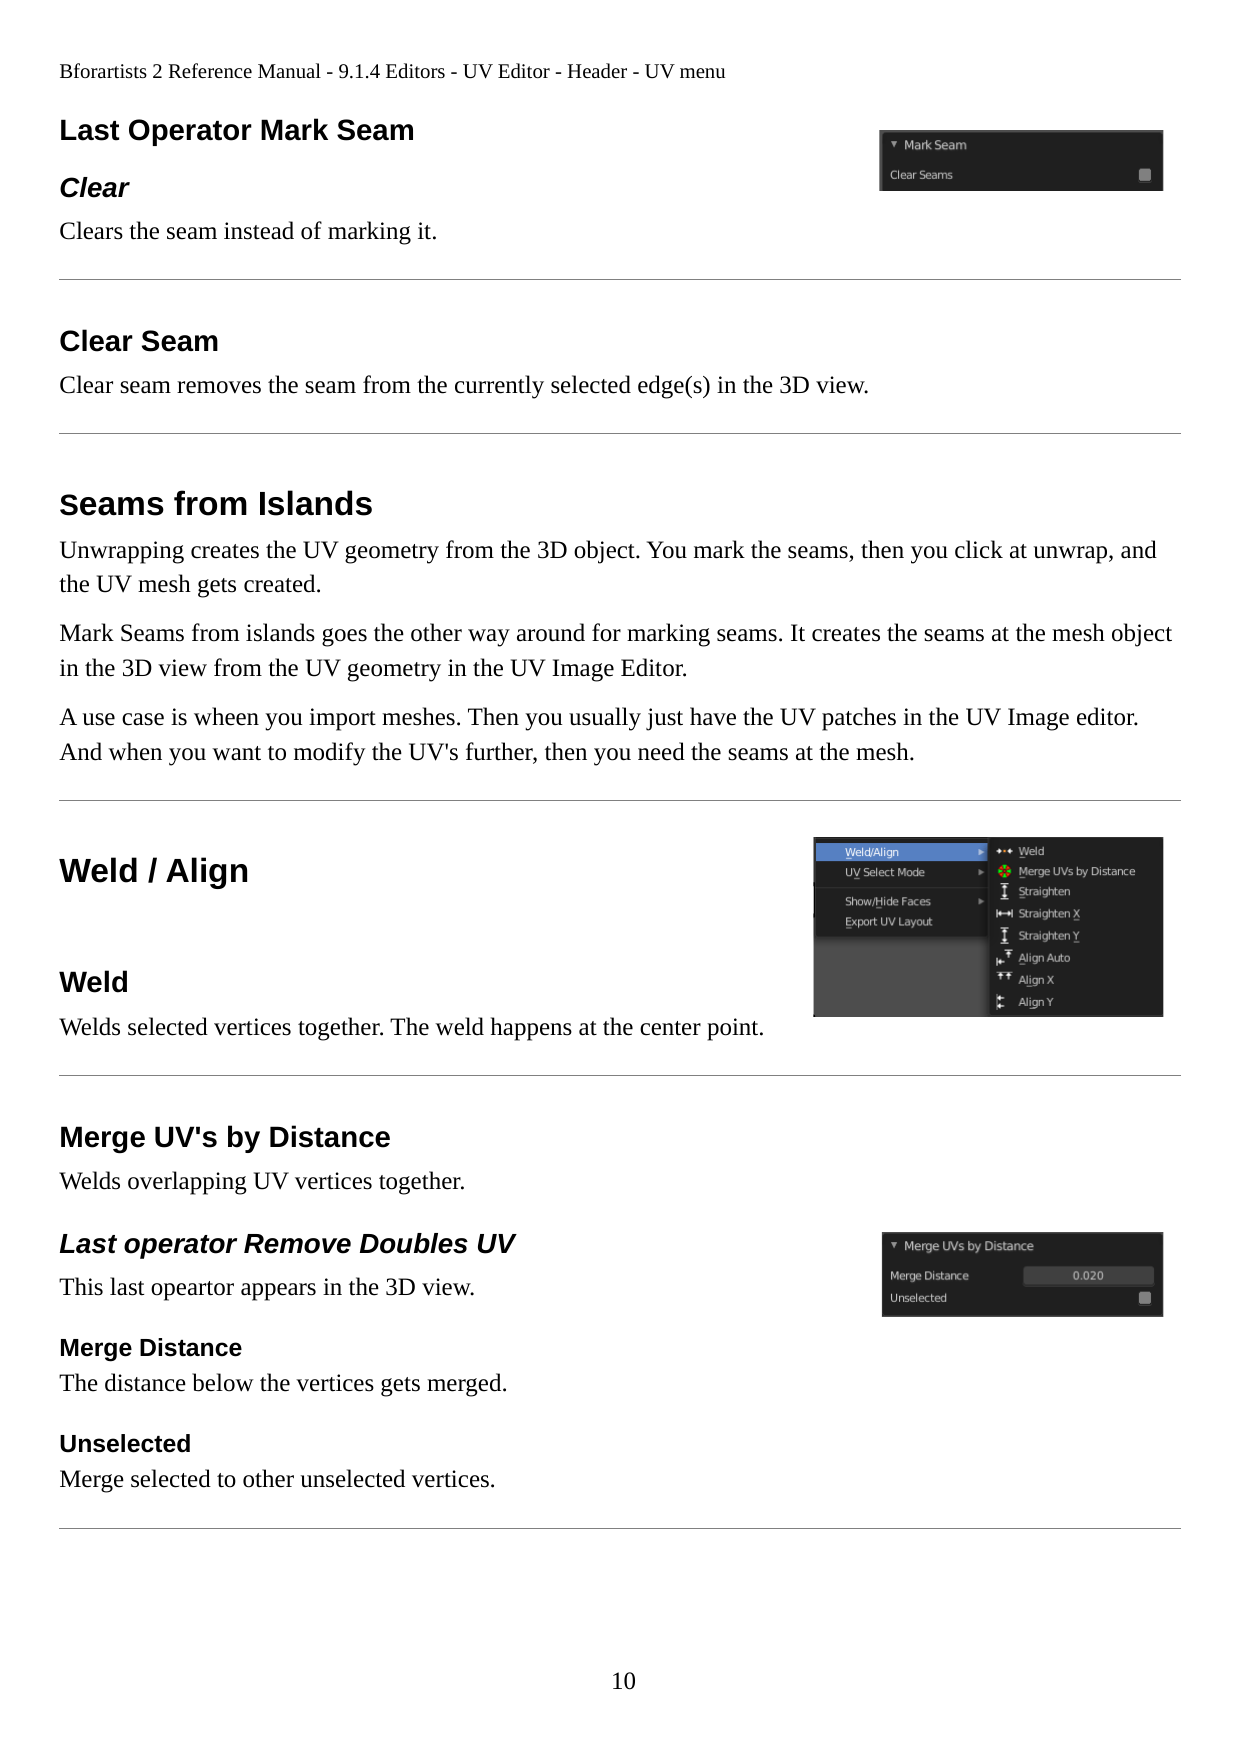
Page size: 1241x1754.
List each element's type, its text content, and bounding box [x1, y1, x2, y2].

subtitle Weld / Align [59, 851, 813, 889]
subtitle [1164, 965, 1181, 999]
picture [879, 130, 1164, 191]
picture [881, 1232, 1164, 1317]
text This last opeartor appears in the 3D view. [59, 1272, 881, 1300]
subtitle Merge Distance [59, 1333, 1181, 1362]
subtitle Clear Seam [59, 323, 1181, 357]
picture [813, 837, 1164, 1017]
subtitle Unselected [59, 1429, 1181, 1458]
text Clears the seam instead of marking it. [59, 216, 1181, 244]
subtitle Seams from Islands [59, 484, 1181, 522]
subtitle Merge UV's by Distance [59, 1119, 1181, 1153]
text Unwrapping creates the UV geometry from the 3D object. You mark the seams, then you click at unwrap, and the UV mesh gets created. [59, 535, 1181, 598]
text Clear seam removes the seam from the currently selected edge(s) in the 3D view. [59, 370, 1181, 398]
text Merge selected to other unselected vertices. [59, 1464, 1181, 1493]
subtitle Last Operator Mark Seam [59, 113, 1181, 146]
text Welds overlapping UV vertices together. [59, 1166, 1181, 1194]
text The distance below the vertices gets merged. [59, 1368, 1181, 1397]
subtitle [1164, 851, 1181, 889]
text A use case is wheen you import meshes. Then you usually just have the UV patches in the UV Image editor. And when you want to modify the UV's further, then you need the seams at the mesh. [59, 702, 1181, 765]
subtitle Last operator Remove Doubles UV [59, 1227, 1181, 1259]
subtitle Clear [59, 171, 1181, 203]
subtitle Weld [59, 965, 813, 999]
text Mark Seams from islands goes the other way around for marking seams. It creates the seams at the mesh object in the 3D view from the UV geometry in the UV Image Editor. [59, 618, 1181, 682]
text Welds selected vertices together. The weld happens at the center point. [59, 1012, 1181, 1040]
